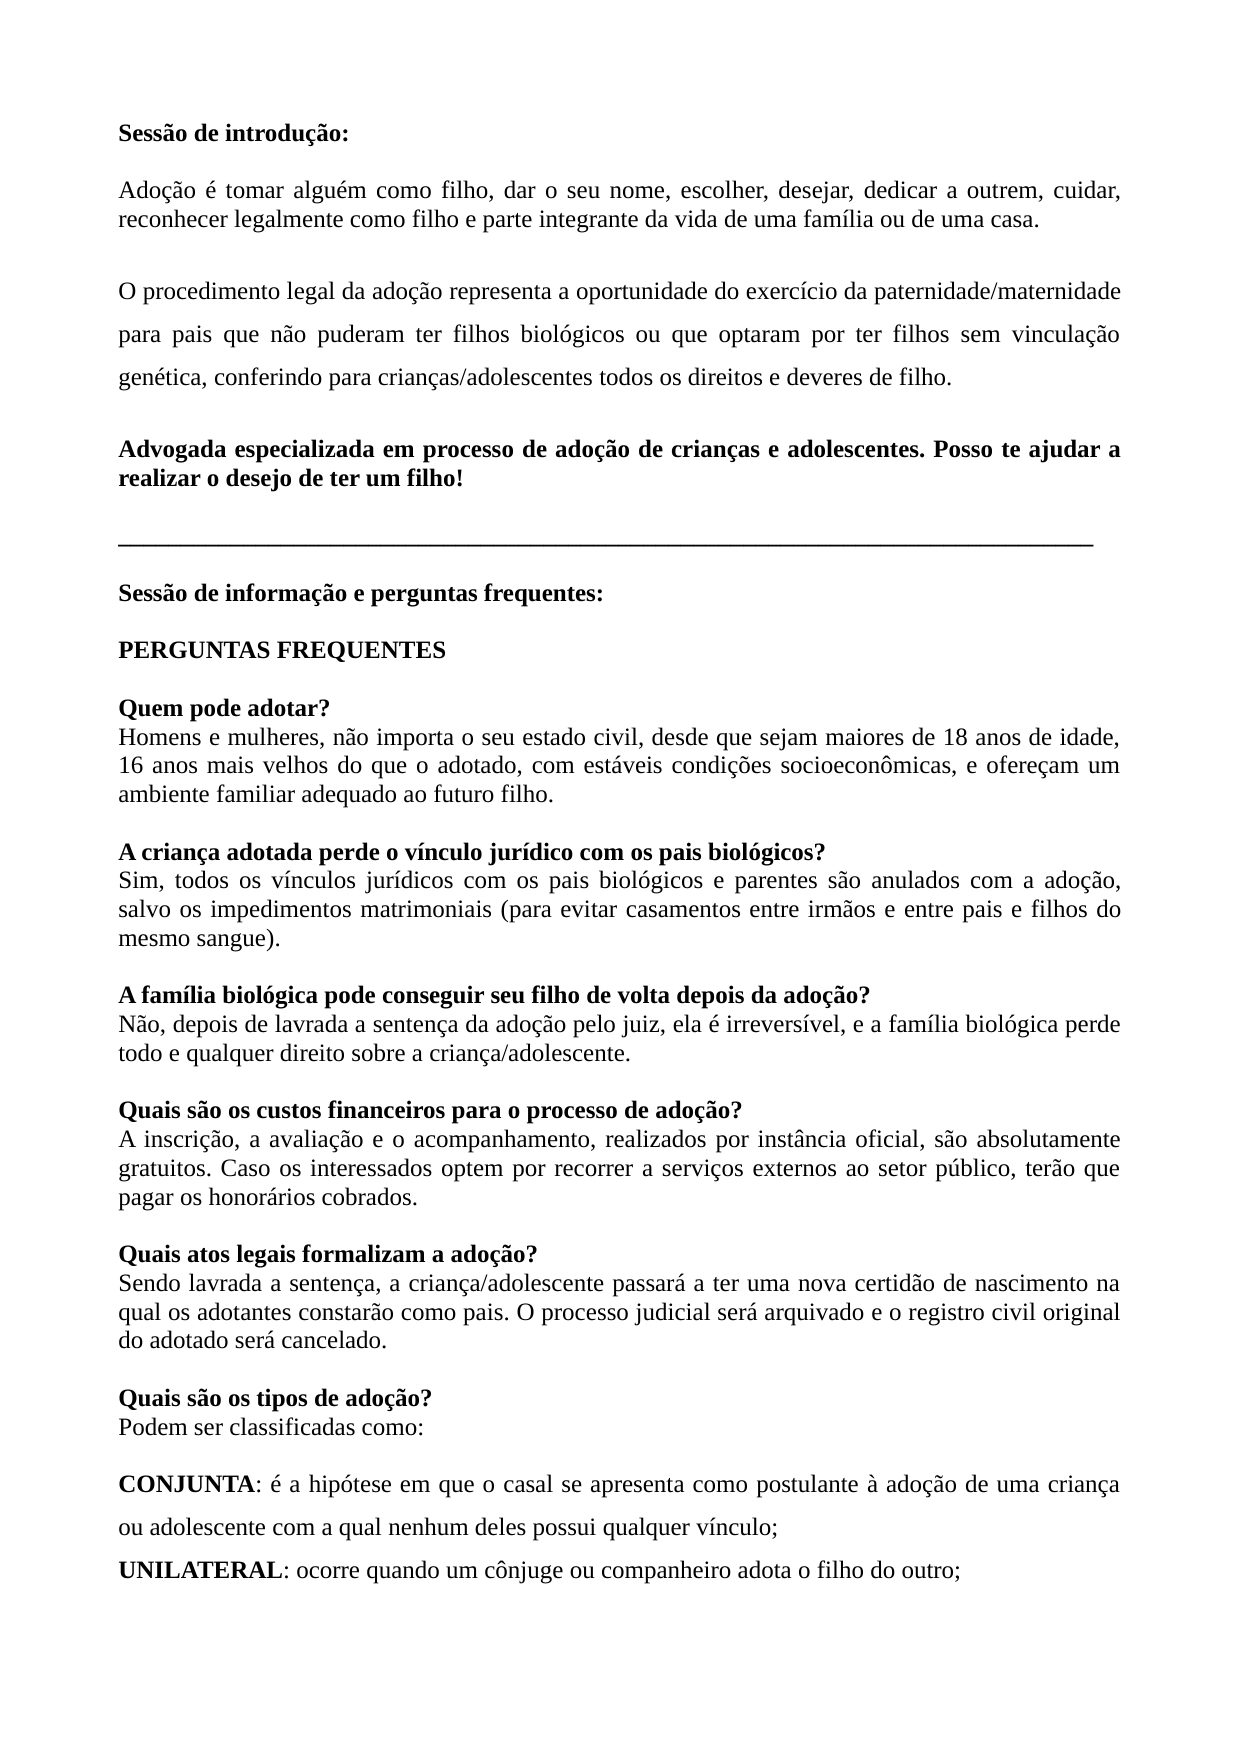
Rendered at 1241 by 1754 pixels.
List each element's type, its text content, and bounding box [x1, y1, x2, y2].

text Podem ser classificadas como: [118, 1412, 1122, 1441]
text A criança adotada perde o vínculo jurídico com os pais biológicos? [118, 837, 1122, 866]
text Quais atos legais formalizam a adoção? [118, 1239, 1122, 1268]
text Advogada especializada em processo de adoção de crianças e adolescentes. Posso te ajudar a realizar o desejo de ter um filho! [118, 434, 1122, 492]
text A inscrição, a avaliação e o acompanhamento, realizados por instância oficial, são absolutamente gratuitos. Caso os interessados optem por recorrer a serviços externos ao setor público, terão que pagar os honorários cobrados. [118, 1124, 1122, 1211]
text Sendo lavrada a sentença, a criança/adolescente passará a ter uma nova certidão de nascimento na qual os adotantes constarão como pais. O processo judicial será arquivado e o registro civil original do adotado será cancelado. [118, 1268, 1122, 1354]
text Sessão de introdução: [118, 118, 1122, 147]
text ______________________________________________________________________________ [118, 521, 1122, 549]
text PERGUNTAS FREQUENTES [118, 636, 1122, 664]
text UNILATERAL: ocorre quando um cônjuge ou companheiro adota o filho do outro; [118, 1556, 1122, 1584]
text Adoção é tomar alguém como filho, dar o seu nome, escolher, desejar, dedicar a outrem, cuidar, reconhecer legalmente como filho e parte integrante da vida de uma família ou de uma casa. [118, 176, 1122, 233]
text Quais são os tipos de adoção? [118, 1383, 1122, 1412]
text Sim, todos os vínculos jurídicos com os pais biológicos e parentes são anulados com a adoção, salvo os impedimentos matrimoniais (para evitar casamentos entre irmãos e entre pais e filhos do mesmo sangue). [118, 866, 1122, 952]
text A família biológica pode conseguir seu filho de volta depois da adoção? [118, 981, 1122, 1009]
text Sessão de informação e perguntas frequentes: [118, 578, 1122, 607]
text Homens e mulheres, não importa o seu estado civil, desde que sejam maiores de 18 anos de idade, 16 anos mais velhos do que o adotado, com estáveis condições socioeconômicas, e ofereçam um ambiente familiar adequado ao futuro filho. [118, 722, 1122, 808]
text Quais são os custos financeiros para o processo de adoção? [118, 1096, 1122, 1124]
text Não, depois de lavrada a sentença da adoção pelo juiz, ela é irreversível, e a família biológica perde todo e qualquer direito sobre a criança/adolescente. [118, 1009, 1122, 1067]
text O procedimento legal da adoção representa a oportunidade do exercício da paternidade/maternidade para pais que não puderam ter filhos biológicos ou que optaram por ter filhos sem vinculação genética, conferindo para crianças/adolescentes todos os direitos e deveres de filho. [118, 276, 1122, 391]
text CONJUNTA: é a hipótese em que o casal se apresenta como postulante à adoção de uma criança ou adolescente com a qual nenhum deles possui qualquer vínculo; [118, 1469, 1122, 1541]
text Quem pode adotar? [118, 693, 1122, 722]
